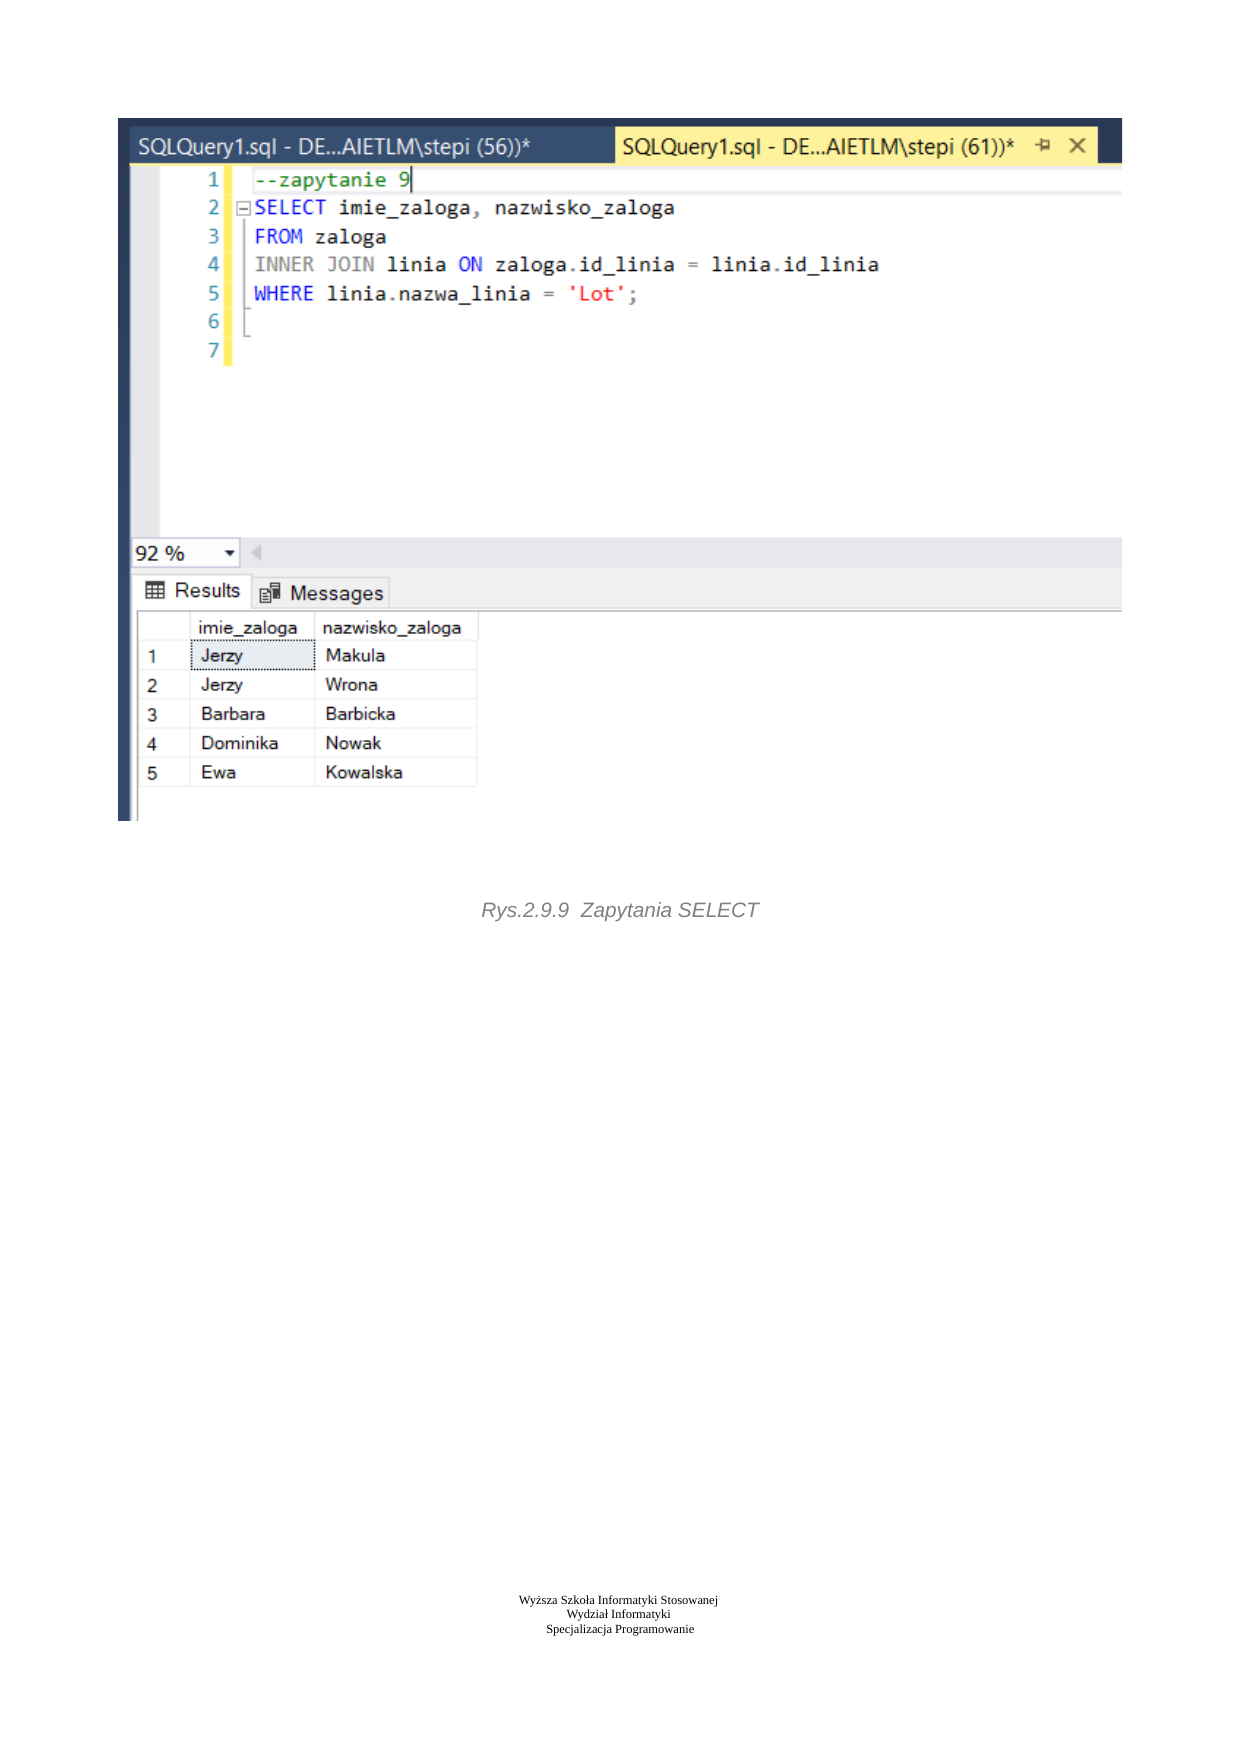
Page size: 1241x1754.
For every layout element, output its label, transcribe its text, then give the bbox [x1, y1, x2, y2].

picture [118, 118, 1123, 821]
text Rys.2.9.9 Zapytania SELECT [118, 898, 1122, 922]
